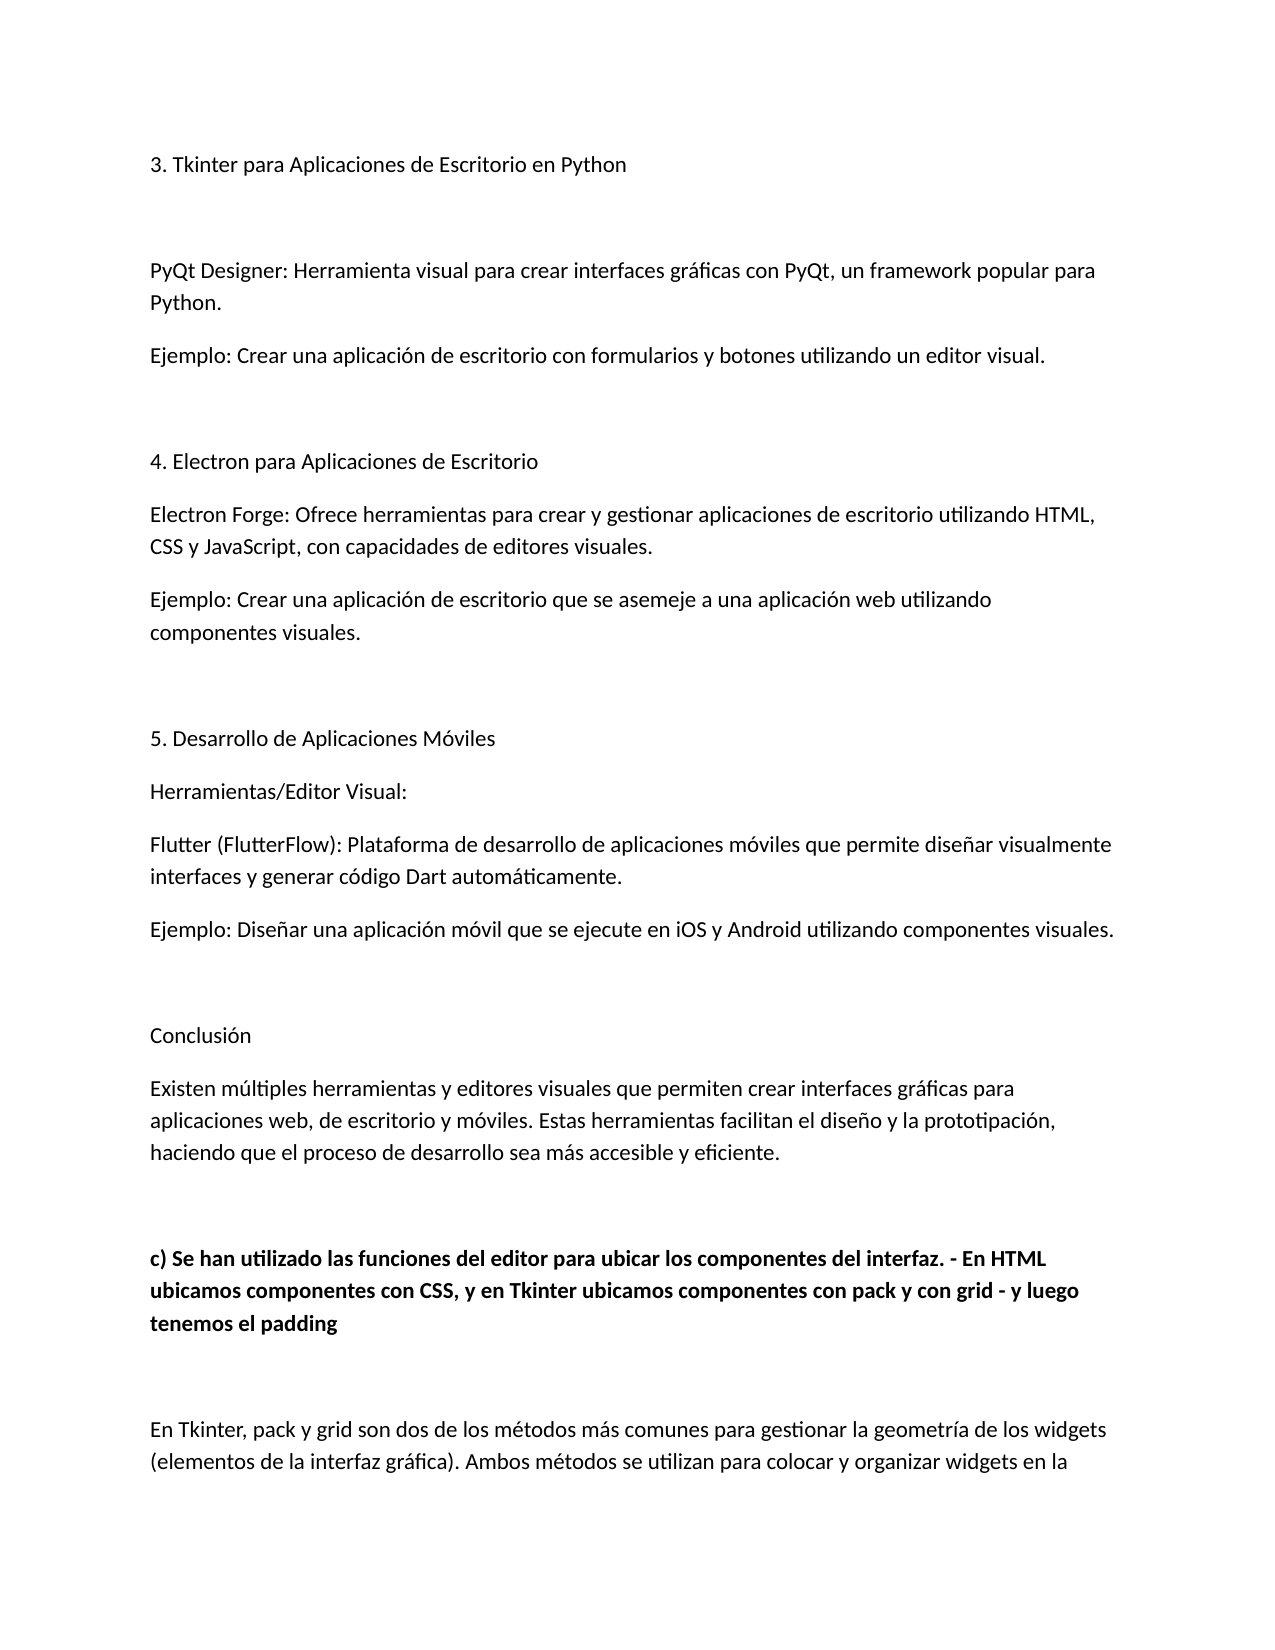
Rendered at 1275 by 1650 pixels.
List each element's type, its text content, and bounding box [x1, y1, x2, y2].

text 3. Tkinter para Aplicaciones de Escritorio en Python [150, 150, 1125, 178]
text 4. Electron para Aplicaciones de Escritorio [150, 447, 1125, 475]
text PyQt Designer: Herramienta visual para crear interfaces gráficas con PyQt, un framework popular para Python. [150, 256, 1125, 316]
text Electron Forge: Ofrece herramientas para crear y gestionar aplicaciones de escritorio utilizando HTML, CSS y JavaScript, con capacidades de editores visuales. [150, 500, 1125, 561]
text Flutter (FlutterFlow): Plataforma de desarrollo de aplicaciones móviles que permite diseñar visualmente interfaces y generar código Dart automáticamente. [150, 830, 1125, 890]
text Ejemplo: Crear una aplicación de escritorio que se asemeje a una aplicación web utilizando componentes visuales. [150, 586, 1125, 646]
text 5. Desarrollo de Aplicaciones Móviles [150, 724, 1125, 752]
text Existen múltiples herramientas y editores visuales que permiten crear interfaces gráficas para aplicaciones web, de escritorio y móviles. Estas herramientas facilitan el diseño y la prototipación, haciendo que el proceso de desarrollo sea más accesible y eficiente. [150, 1074, 1125, 1166]
text Ejemplo: Diseñar una aplicación móvil que se ejecute en iOS y Android utilizando componentes visuales. [150, 915, 1125, 943]
text Herramientas/Editor Visual: [150, 777, 1125, 805]
text Ejemplo: Crear una aplicación de escritorio con formularios y botones utilizando un editor visual. [150, 341, 1125, 369]
text c) Se han utilizado las funciones del editor para ubicar los componentes del interfaz. - En HTML ubicamos componentes con CSS, y en Tkinter ubicamos componentes con pack y con grid - y luego tenemos el padding [150, 1244, 1125, 1337]
text Conclusión [150, 1021, 1125, 1049]
text En Tkinter, pack y grid son dos de los métodos más comunes para gestionar la geometría de los widgets (elementos de la interfaz gráfica). Ambos métodos se utilizan para colocar y organizar widgets en la [150, 1415, 1125, 1475]
